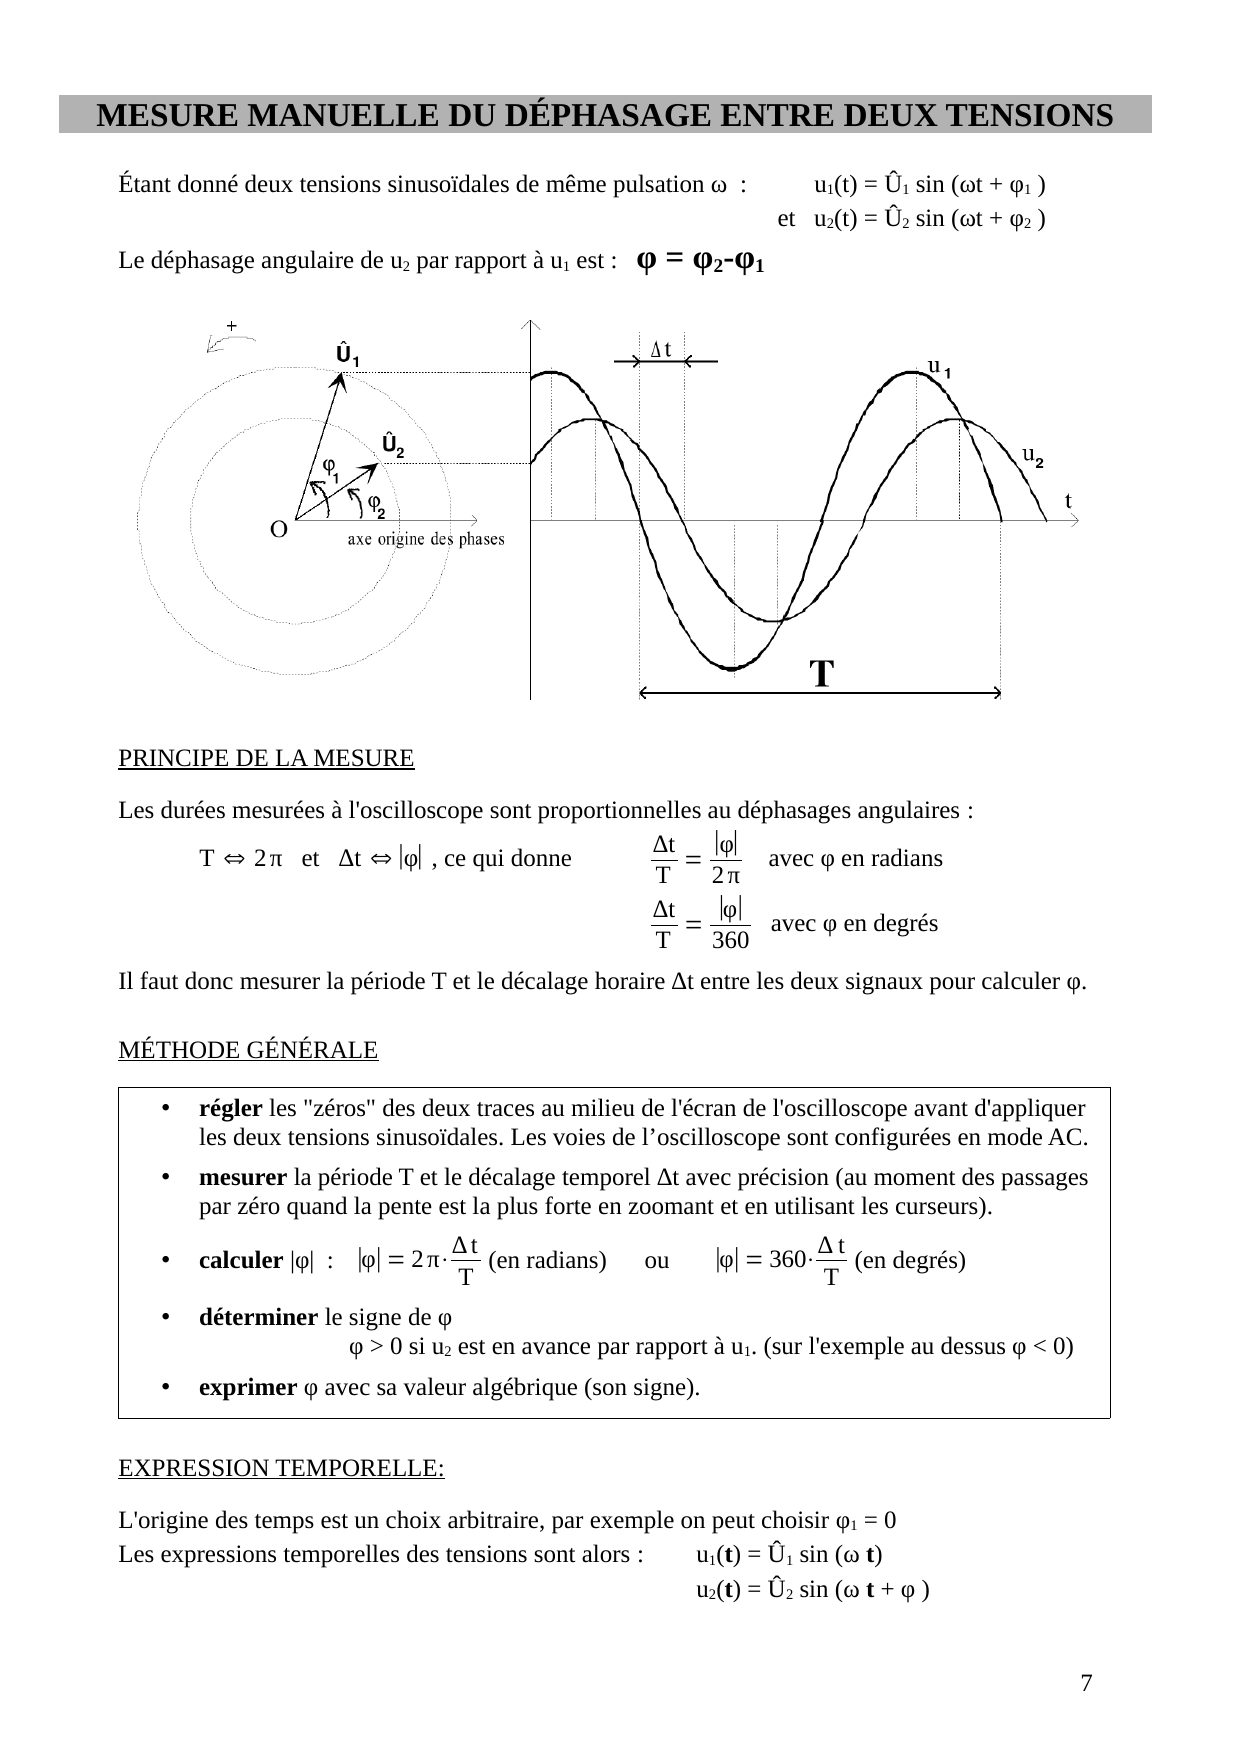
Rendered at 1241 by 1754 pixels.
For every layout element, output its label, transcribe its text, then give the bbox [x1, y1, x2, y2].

text Expression temporelle: [118, 1453, 1092, 1481]
text Les durées mesurées à l'oscilloscope sont proportionnelles au déphasages angulaires : [118, 795, 1110, 824]
text Le déphasage angulaire de u2 par rapport à u1 est : φ = φ2-φ1 [118, 238, 1092, 276]
text et u2(t) = Û2 sin (ωt + φ2 ) [118, 203, 1092, 232]
table_header régler les "zéros" des deux traces au milieu de l'écran de l'oscilloscope avant d'appliquer les deux tensions sinusoïdales. Les voies de l’oscilloscope sont configurées en mode AC. mesurer la période T et le décalage temporel ∆t avec précision (au moment des passages par zéro quand la pente est la plus forte en zoomant et en utilisant les curseurs). calculer |φ| : (en radians) ou (en degrés) déterminer le signe de φ φ > 0 si u2 est en avance par rapport à u1. (sur l'exemple au dessus φ < 0) exprimer φ avec sa valeur algébrique (son signe). [119, 1088, 1110, 1418]
text L'origine des temps est un choix arbitraire, par exemple on peut choisir φ1 = 0 [118, 1505, 1092, 1533]
text MESURE MANUELLE DU DÉPHASAGE ENTRE DEUX TENSIONS [59, 95, 1152, 133]
text et , ce qui donne avec φ en radians avec φ en degrés [118, 830, 1110, 954]
text principe de la mesure [118, 743, 1092, 772]
text Les expressions temporelles des tensions sont alors : u1(t) = Û1 sin (ω t) u2(t) = Û2 sin (ω t + φ ) [118, 1539, 1092, 1602]
text Étant donné deux tensions sinusoïdales de même pulsation ω : u1(t) = Û1 sin (ωt + φ1 ) [118, 169, 1092, 197]
picture [118, 313, 1093, 700]
text Il faut donc mesurer la période T et le décalage horaire ∆t entre les deux signaux pour calculer φ. [118, 966, 1092, 995]
text méthode générale [118, 1035, 1092, 1064]
